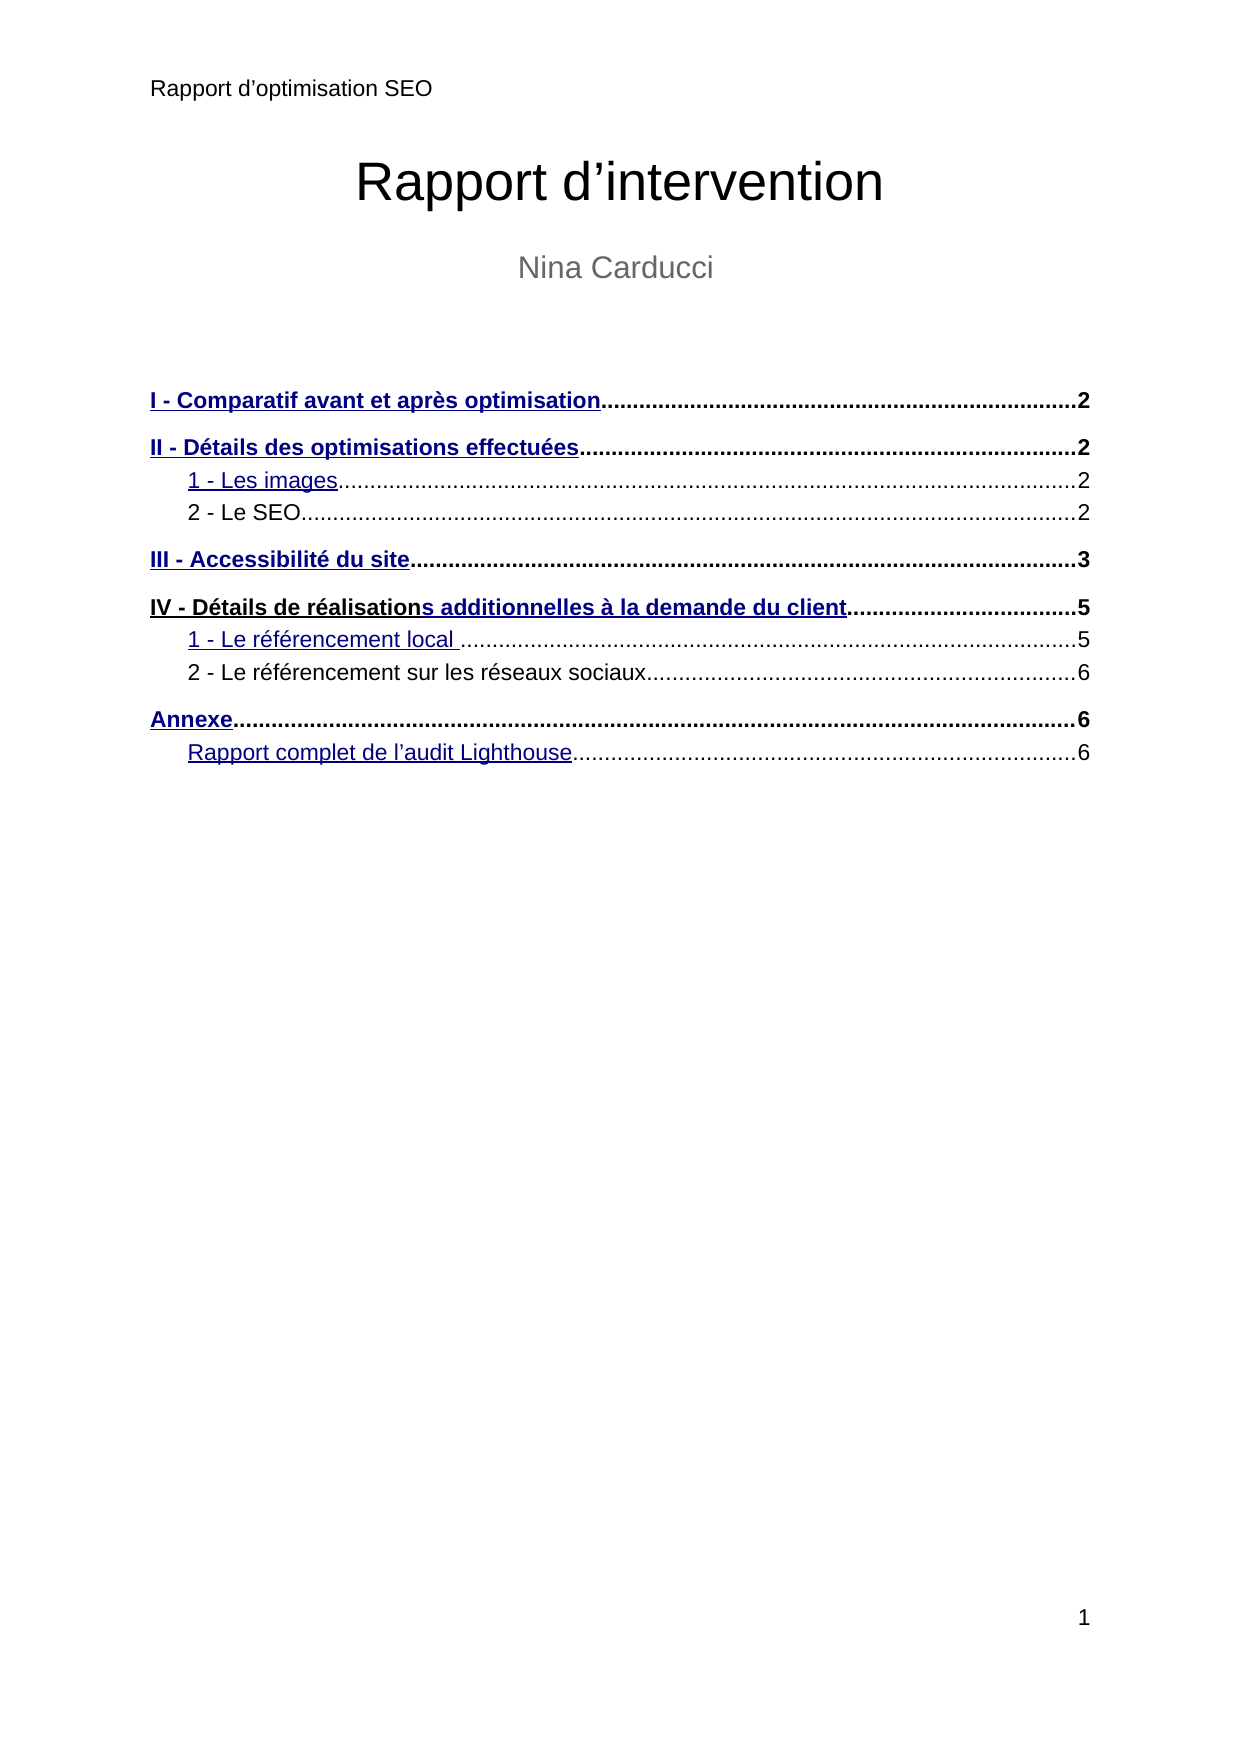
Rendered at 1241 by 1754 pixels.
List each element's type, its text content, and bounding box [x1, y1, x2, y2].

text 2 - Le SEO 2 [187, 499, 1090, 526]
text Nina Carducci [150, 249, 1090, 285]
text II - Détails des optimisations effectuées 2 [150, 434, 1090, 460]
text 1 - Les images 2 [187, 467, 1090, 493]
text 2 - Le référencement sur les réseaux sociaux 6 [187, 659, 1090, 685]
text Annexe 6 [150, 706, 1090, 732]
text I - Comparatif avant et après optimisation 2 [150, 387, 1090, 413]
text Rapport complet de l’audit Lighthouse 6 [187, 738, 1090, 765]
text IV - Détails de réalisations additionnelles à la demande du client 5 [150, 593, 1090, 620]
text III - Accessibilité du site 3 [150, 546, 1090, 573]
text 1 - Le référencement local 5 [187, 626, 1090, 652]
text Rapport d’intervention [150, 150, 1090, 212]
